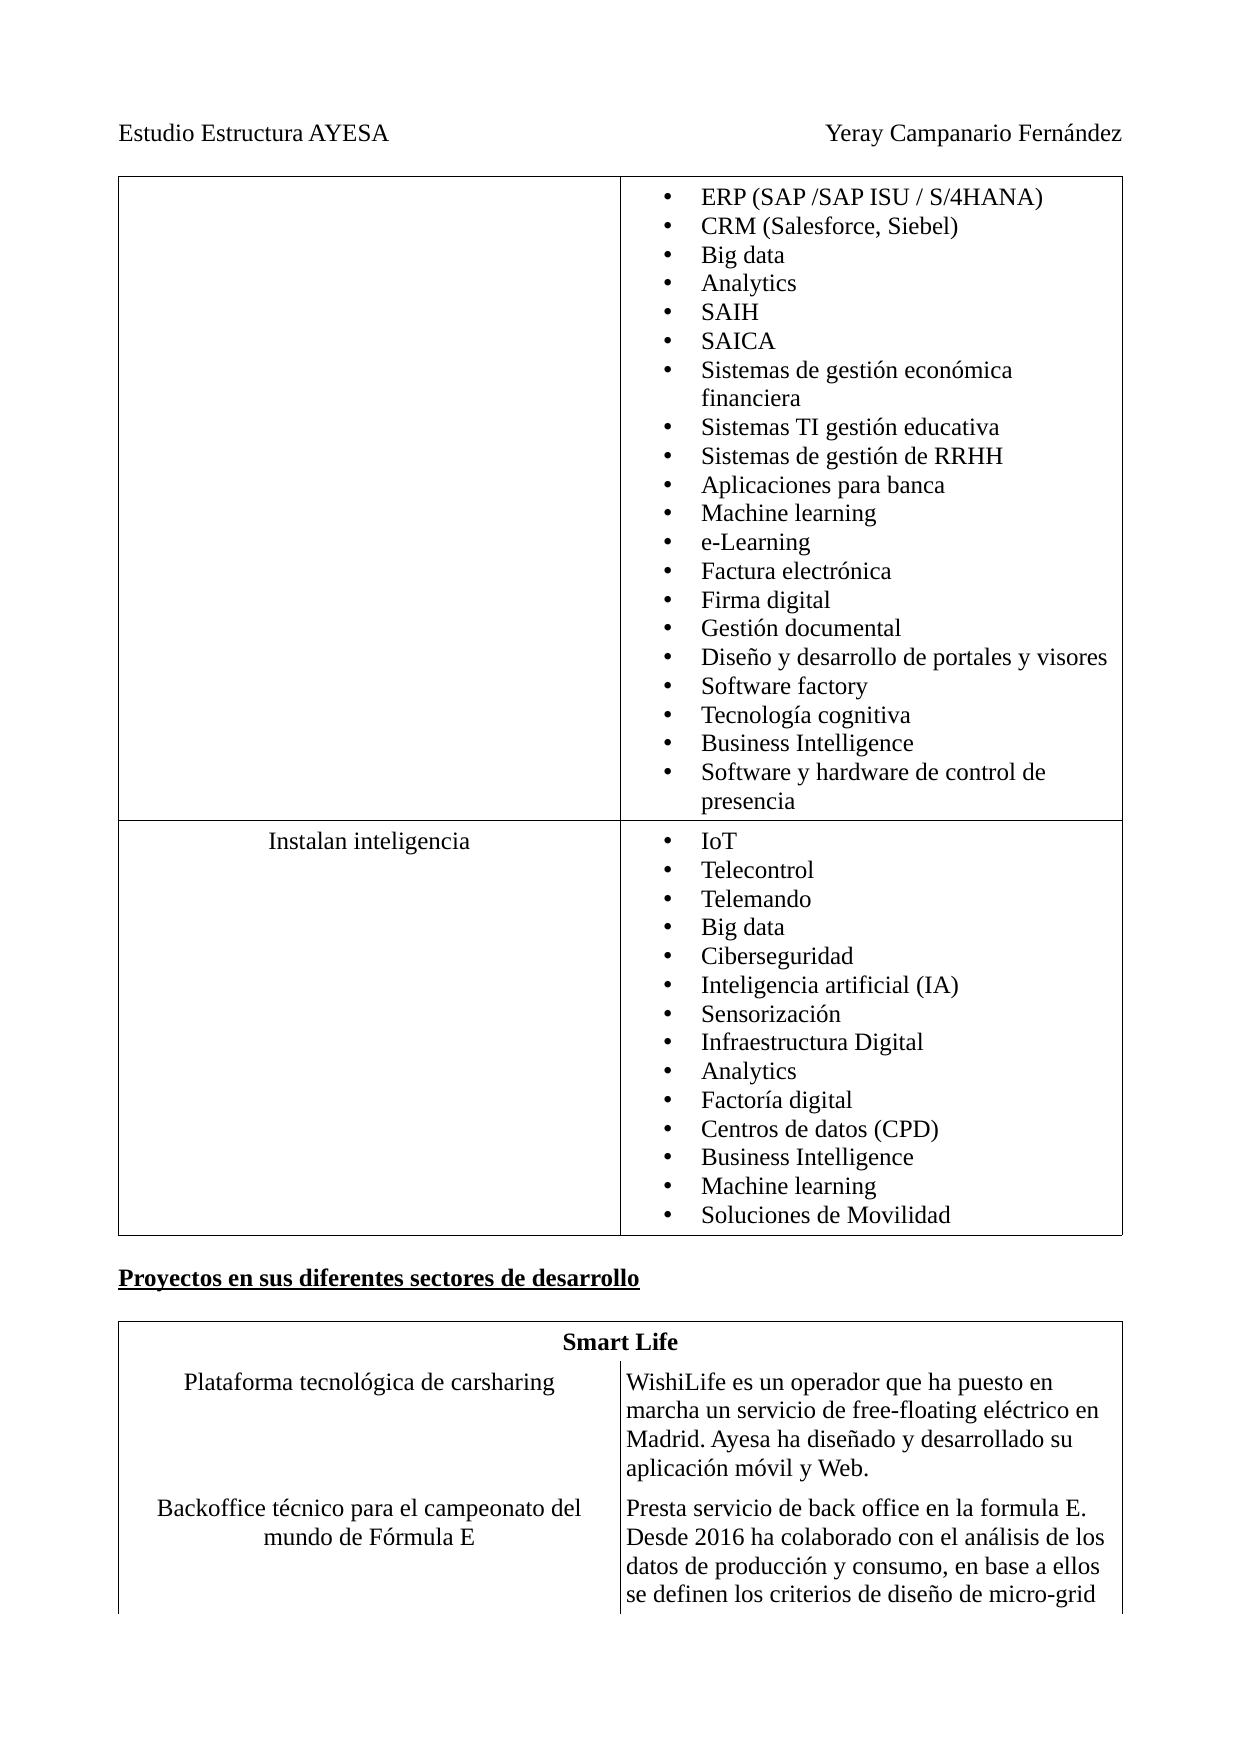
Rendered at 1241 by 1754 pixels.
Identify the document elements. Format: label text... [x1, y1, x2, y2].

table_cell [119, 177, 620, 820]
table_cell Instalan inteligencia [119, 821, 620, 1234]
table_cell Backoffice técnico para el campeonato del mundo de Fórmula E [119, 1488, 620, 1614]
table_header Smart Life [119, 1322, 1122, 1361]
table_cell Plataforma tecnológica de carsharing [119, 1361, 620, 1488]
table_cell Presta servicio de back office en la formula E. Desde 2016 ha colaborado con el análisis de los datos de producción y consumo, en base a ellos se definen los criterios de diseño de micro-grid [621, 1488, 1122, 1614]
text Proyectos en sus diferentes sectores de desarrollo [118, 1263, 1122, 1292]
table_cell Sistemas de información geográfica (GIS) ERP (SAP /SAP ISU / S/4HANA) CRM (Salesforce, Siebel) Big data Analytics SAIH SAICA Sistemas de gestión económica financiera Sistemas TI gestión educativa Sistemas de gestión de RRHH Aplicaciones para banca Machine learning e-Learning Factura electrónica Firma digital Gestión documental Diseño y desarrollo de portales y visores Software factory Tecnología cognitiva Business Intelligence Software y hardware de control de presencia [621, 177, 1122, 820]
table_cell WishiLife es un operador que ha puesto en marcha un servicio de free-floating eléctrico en Madrid. Ayesa ha diseñado y desarrollado su aplicación móvil y Web. [621, 1361, 1122, 1488]
table_cell IoT Telecontrol Telemando Big data Ciberseguridad Inteligencia artificial (IA) Sensorización Infraestructura Digital Analytics Factoría digital Centros de datos (CPD) Business Intelligence Machine learning Soluciones de Movilidad [621, 821, 1122, 1234]
